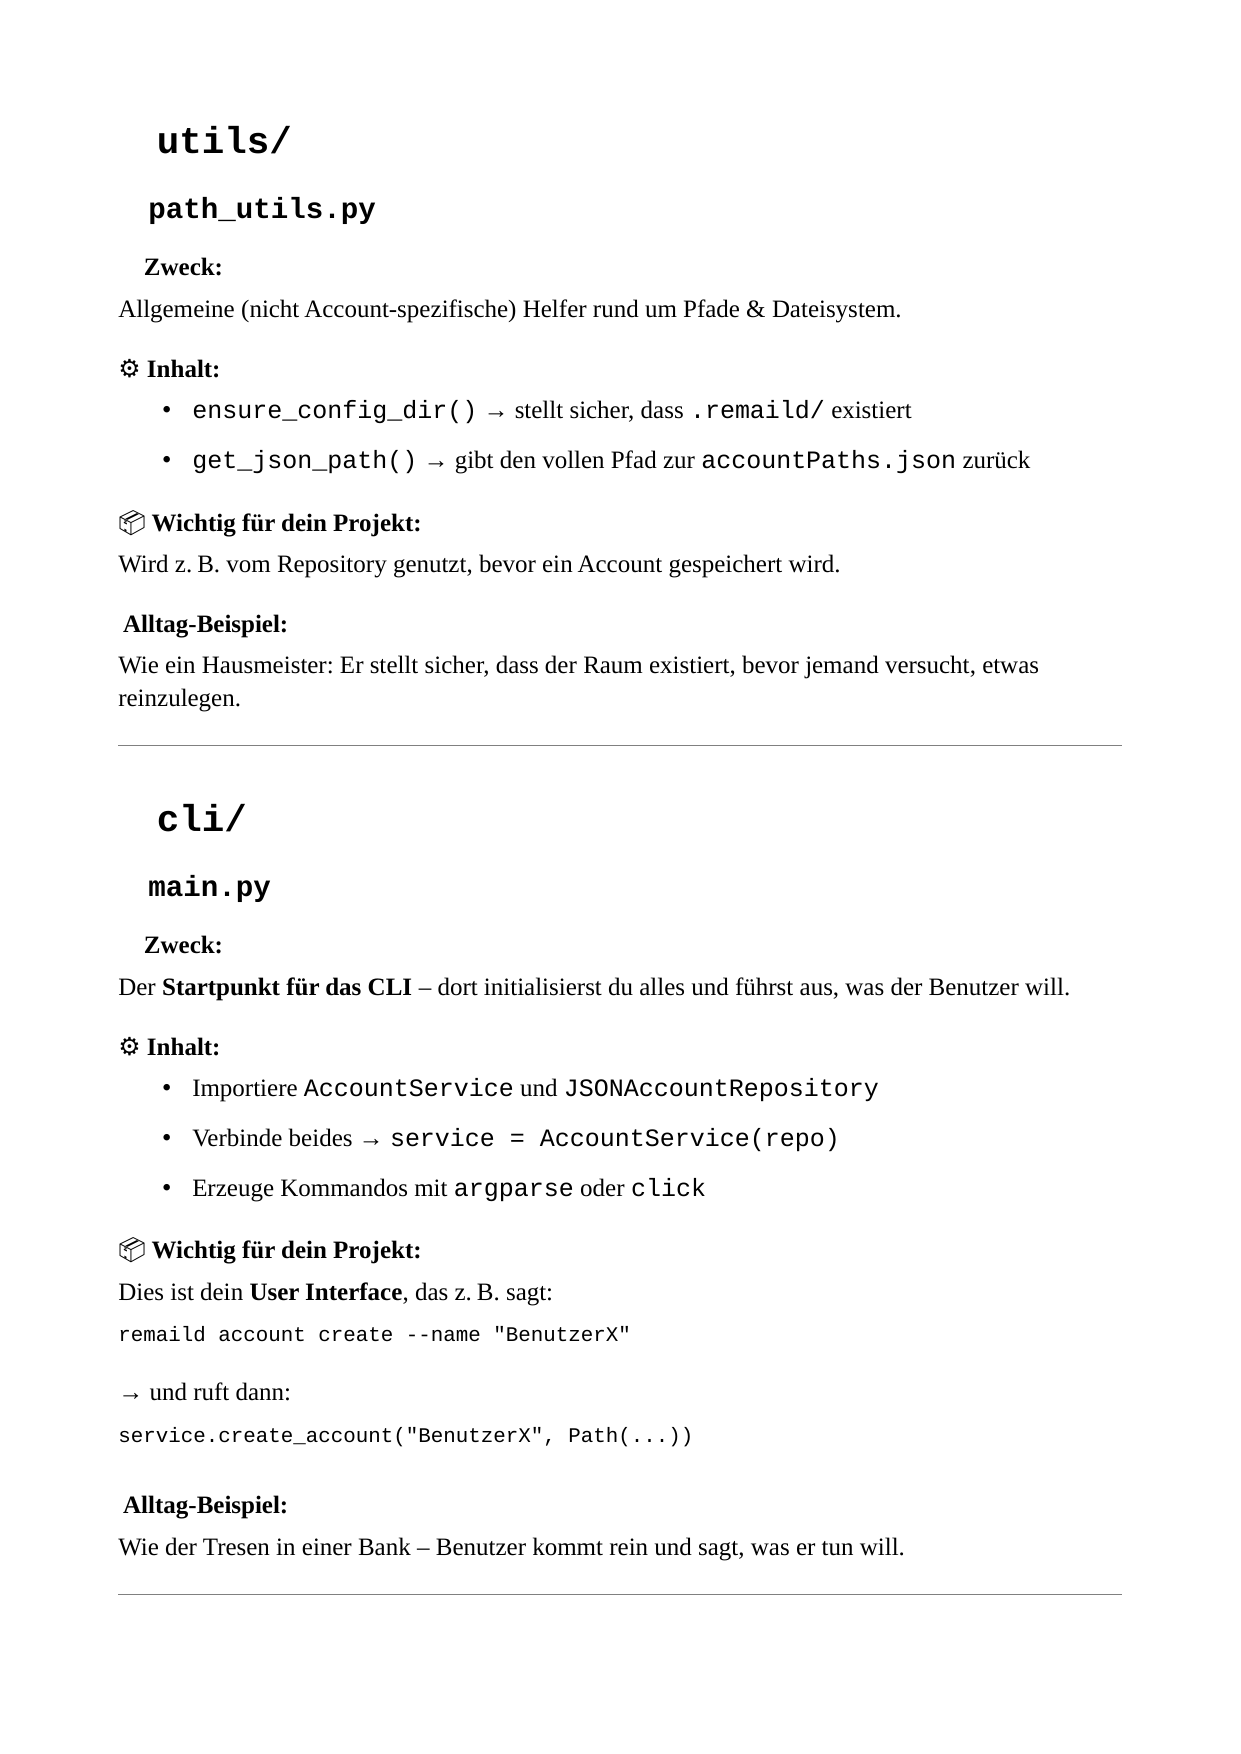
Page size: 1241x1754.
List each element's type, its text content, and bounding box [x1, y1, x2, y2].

subtitle ⚙️ Inhalt: [118, 354, 1122, 383]
text Allgemeine (nicht Account-spezifische) Helfer rund um Pfade & Dateisystem. [118, 294, 1122, 322]
subtitle 👨‍💼 Alltag-Beispiel: [118, 609, 1122, 638]
subtitle 📄 path_utils.py [118, 191, 1122, 227]
subtitle 📁 utils/ [118, 118, 1122, 164]
text service.create_account("BenutzerX", Path(...)) [118, 1425, 1122, 1449]
text Wie der Tresen in einer Bank – Benutzer kommt rein und sagt, was er tun will. [118, 1532, 1122, 1561]
list Erzeuge Kommandos mit argparse oder click [162, 1173, 1122, 1204]
subtitle 🧠 Zweck: [118, 252, 1122, 281]
subtitle 📁 cli/ [118, 796, 1122, 842]
text Dies ist dein User Interface, das z. B. sagt: [118, 1277, 1122, 1305]
subtitle 🧠 Zweck: [118, 930, 1122, 959]
text Wird z. B. vom Repository genutzt, bevor ein Account gespeichert wird. [118, 549, 1122, 578]
list ensure_config_dir() → stellt sicher, dass .remaild/ existiert [162, 395, 1122, 426]
text remaild account create --name "BenutzerX" [118, 1324, 1122, 1348]
list Importiere AccountService und JSONAccountRepository [162, 1073, 1122, 1104]
text Der Startpunkt für das CLI – dort initialisierst du alles und führst aus, was der Benutzer will. [118, 972, 1122, 1000]
list get_json_path() → gibt den vollen Pfad zur accountPaths.json zurück [162, 445, 1122, 476]
subtitle 👨‍💼 Alltag-Beispiel: [118, 1491, 1122, 1519]
text Wie ein Hausmeister: Er stellt sicher, dass der Raum existiert, bevor jemand versucht, etwas reinzulegen. [118, 650, 1122, 712]
subtitle 📄 main.py [118, 869, 1122, 905]
list Verbinde beides → service = AccountService(repo) [162, 1123, 1122, 1154]
subtitle 📦 Wichtig für dein Projekt: [118, 1235, 1122, 1264]
subtitle ⚙️ Inhalt: [118, 1032, 1122, 1060]
subtitle 📦 Wichtig für dein Projekt: [118, 508, 1122, 536]
text → und ruft dann: [118, 1377, 1122, 1406]
